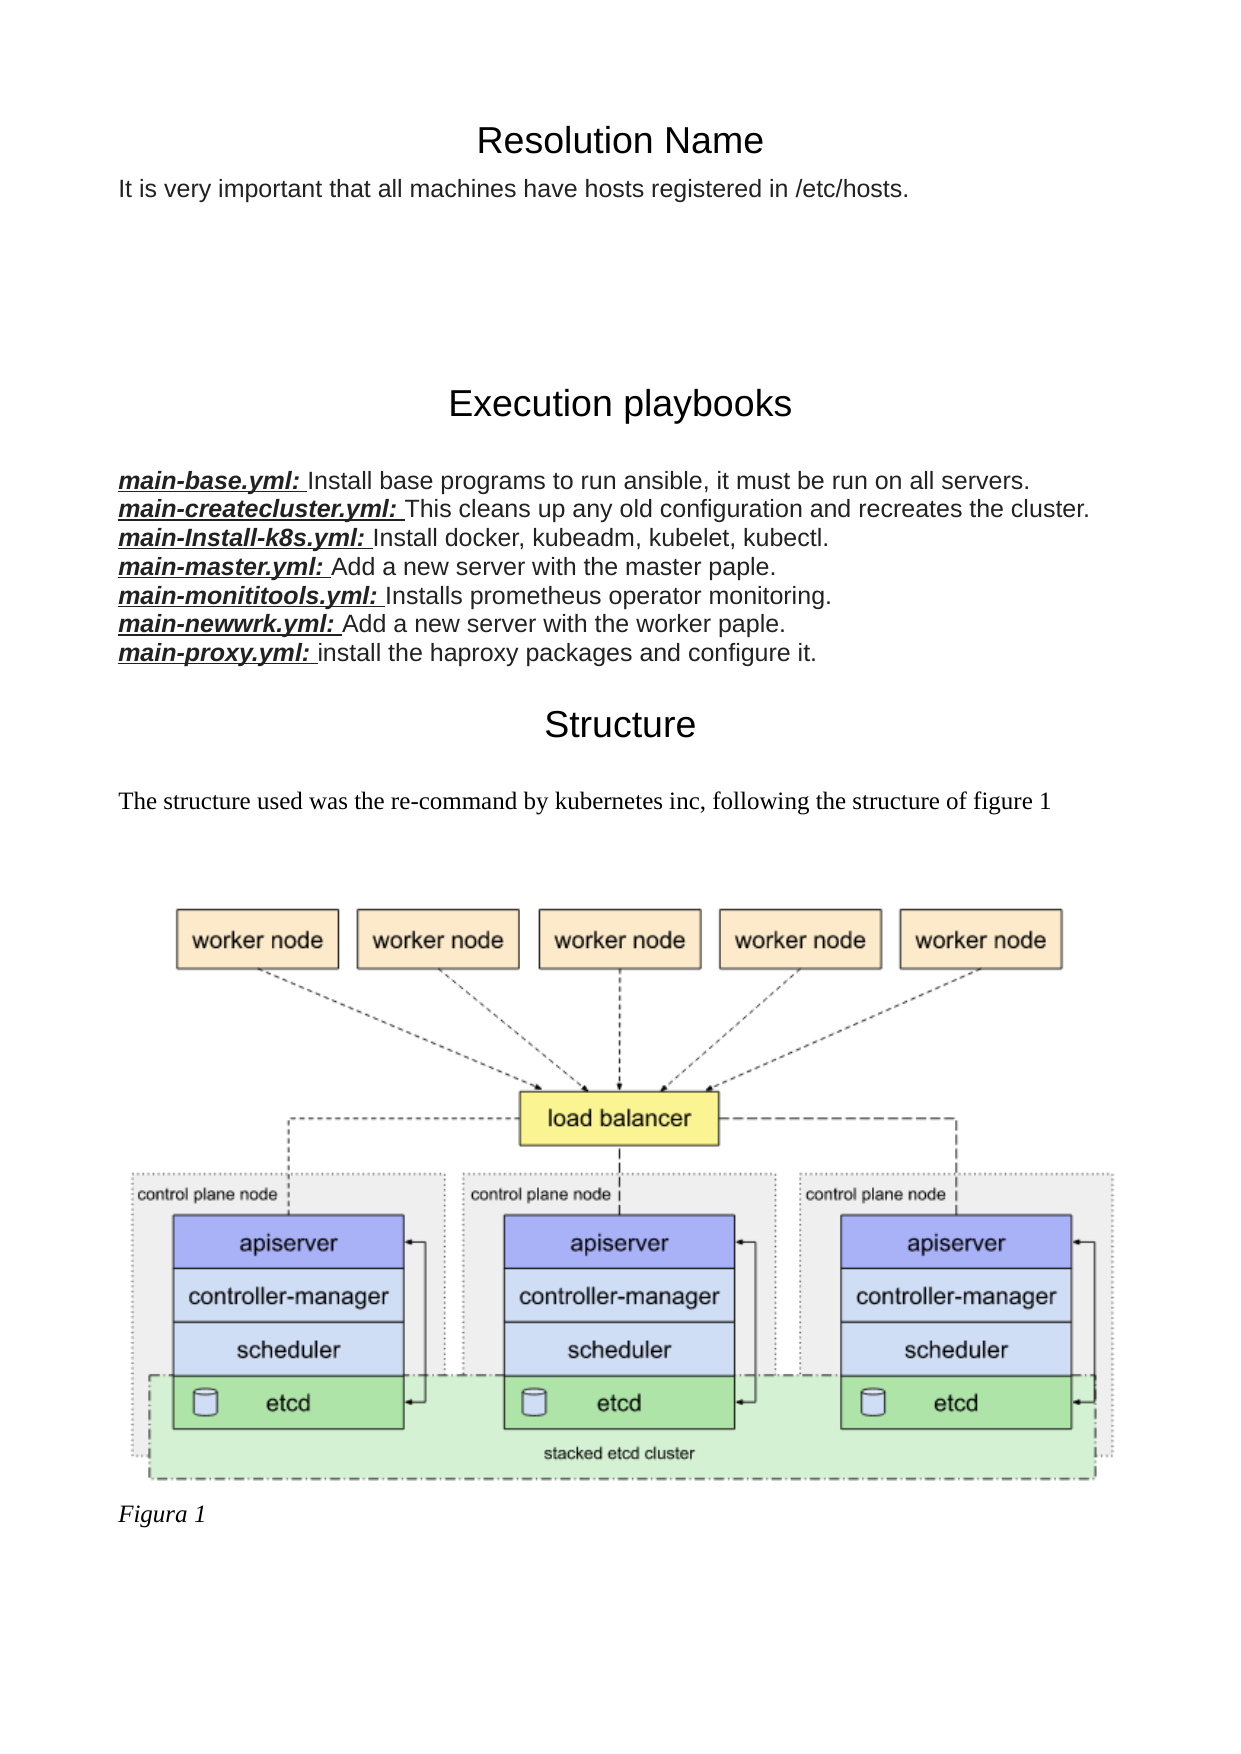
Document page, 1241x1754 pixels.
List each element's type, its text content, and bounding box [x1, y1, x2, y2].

picture [118, 893, 1123, 1494]
subtitle Structure [118, 702, 1122, 745]
text main-proxy.yml: install the haproxy packages and configure it. [118, 638, 1122, 667]
text main-monititools.yml: Installs prometheus operator monitoring. [118, 581, 1122, 609]
text main-newwrk.yml: Add a new server with the worker paple. [118, 609, 1122, 638]
subtitle Resolution Name [118, 118, 1122, 161]
subtitle Execution playbooks [118, 381, 1122, 424]
text Figura 1 [118, 1494, 1122, 1527]
text It is very important that all machines have hosts registered in /etc/hosts. [118, 174, 1122, 202]
text main-base.yml: Install base programs to run ansible, it must be run on all servers. [118, 466, 1122, 494]
text main-createcluster.yml: This cleans up any old configuration and recreates the cluster. [118, 494, 1122, 523]
text The structure used was the re-command by kubernetes inc, following the structure of figure 1 [118, 786, 1122, 815]
text main-master.yml: Add a new server with the master paple. [118, 552, 1122, 581]
text main-Install-k8s.yml: Install docker, kubeadm, kubelet, kubectl. [118, 523, 1122, 552]
